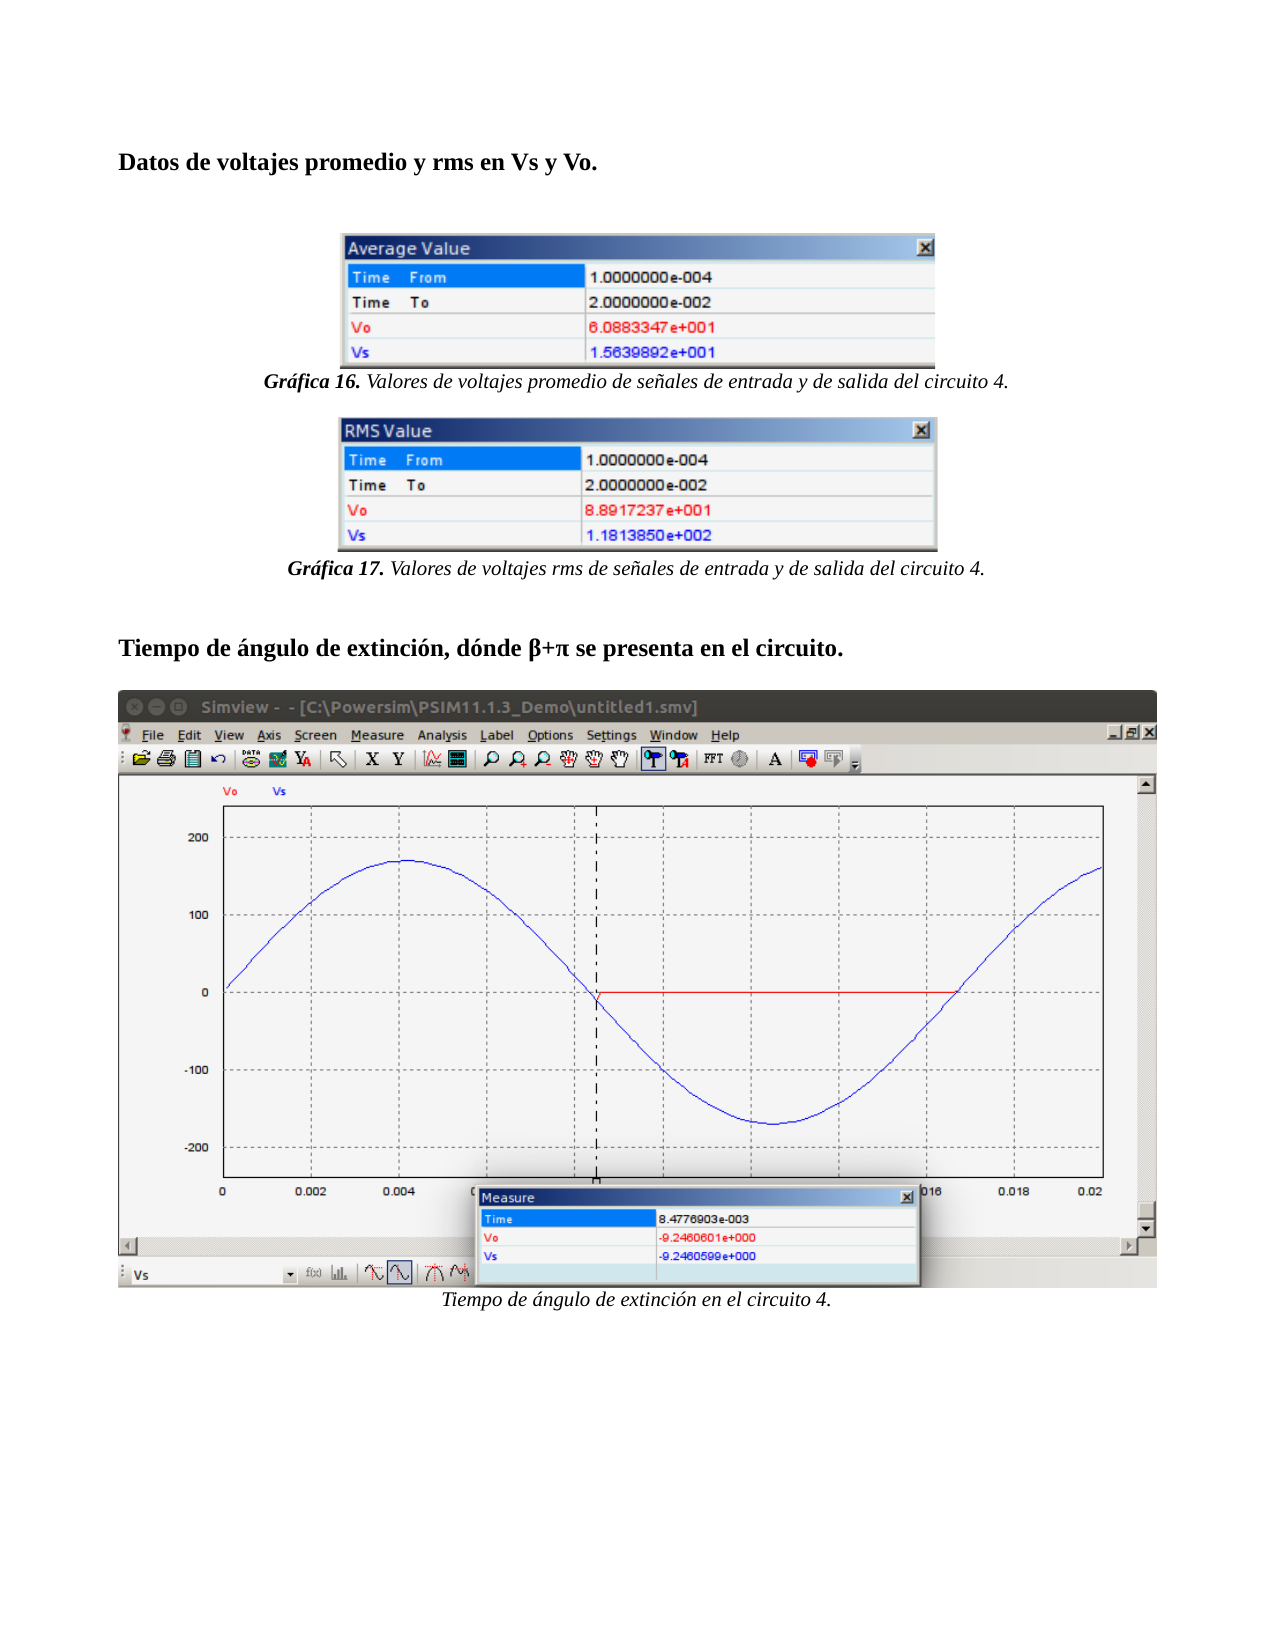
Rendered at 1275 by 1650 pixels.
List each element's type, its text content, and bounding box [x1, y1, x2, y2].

picture [337, 417, 938, 552]
picture [118, 690, 1157, 1288]
text Tiempo de ángulo de extinción, dónde β+π se presenta en el circuito. [118, 633, 1157, 662]
text Gráfica 17. Valores de voltajes rms de señales de entrada y de salida del circuito 4. [118, 556, 1157, 580]
picture [339, 233, 936, 369]
text Datos de voltajes promedio y rms en Vs y Vo. [118, 147, 1157, 176]
text Gráfica 16. Valores de voltajes promedio de señales de entrada y de salida del circuito 4. [118, 233, 1157, 393]
text Tiempo de ángulo de extinción en el circuito 4. [118, 1288, 1157, 1311]
